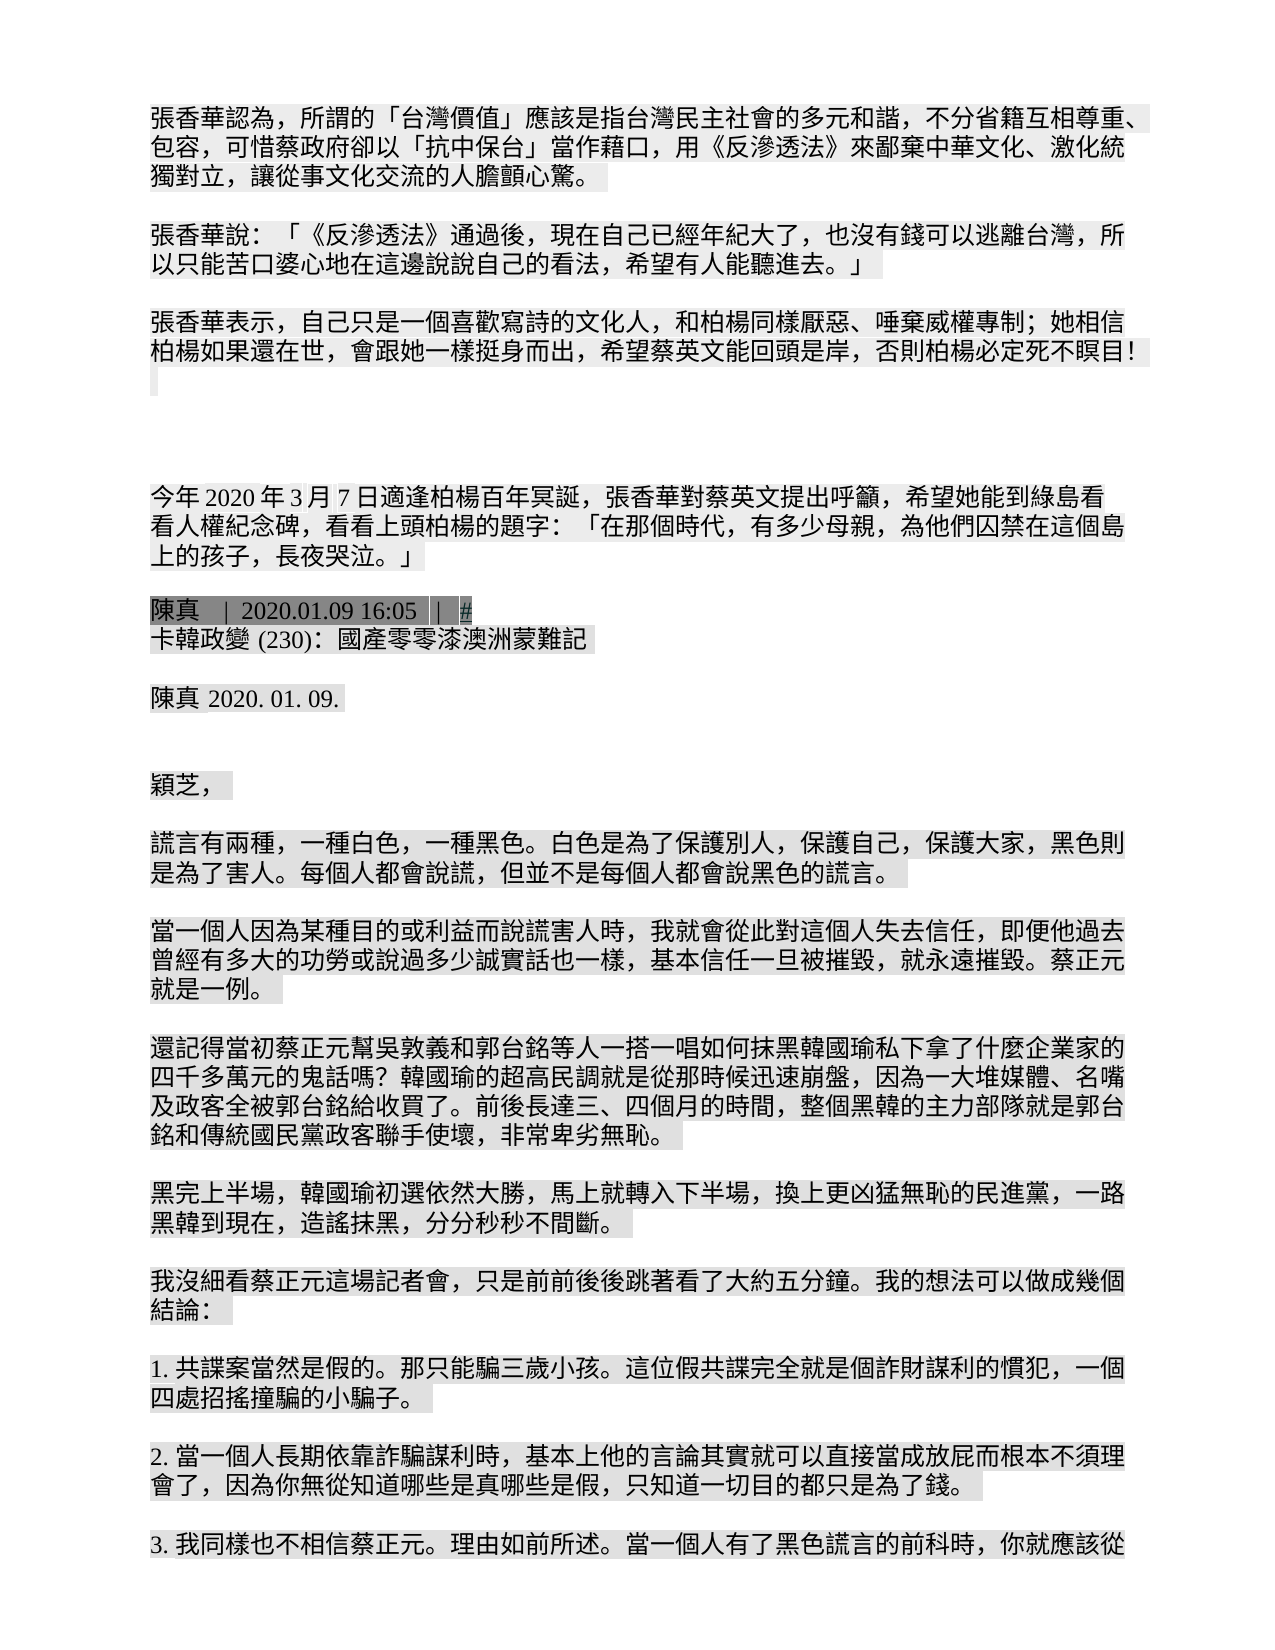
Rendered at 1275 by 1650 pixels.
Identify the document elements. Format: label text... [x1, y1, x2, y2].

text 陳真 | 2020.01.09 16:05 | # [150, 596, 1125, 625]
text https://www.umedia.world/news_details.php?n=202001091608217204 批反滲透法綠色恐怖 張香華：柏楊死不瞑目 2020-01-09 16:08:00 優傳媒記者胡智凱／台北報導 白色恐怖受害者、已故作家柏楊遺孀張香華今（9）日表示，柏楊生前被政府羅織為「共匪」，長年關押在綠島監獄，因此最痛恨白色恐怖，如今民進黨同樣以反共為名強推《反滲透法》，柏楊在天之靈恐怕死不瞑目 張香華說，柏楊當年因「大力水手漂流荒島」漫畫，被當局指控是在暗諷蔣氏政權流落台灣，遭控「共產黨匪諜」，不僅被刑求審訊，最後還關押在綠島監獄，因此他終其一生痛恨「假愛國之名，行暴政之實」的暴虐政權。 張香華表示，柏楊曾經跟她說，在白色恐怖的過程中，最痛苦、最煎熬的不是被關押在監牢的時候，在監牢裡內心反而比較篤定，因為知道服刑完畢後，苦痛就結束了 柏楊認為，最痛苦的時候，反而是在偵訊、審判的階段；因為政府每天都拿出不同的猜想與假設來逼問、來辱罵，令人成天提心吊膽，疲於應對與解釋，好似沒有止盡。 對於民進黨政府強推《反滲透法》，張香華憂心，當中法條定義空洞，給當局很多理由來偵訊人民，恐怕會讓人民陷入跟柏楊當年一樣的白色恐怖之中。 不只如此，張香華還擔心自己會變成《反滲透法》的目標。 她表示，近年柏楊的著作包括《柏楊版資治通鑑》、《醜陋的中國人》在大陸熱銷，大陸的出版社將版稅匯給她之後，最近國內大選，她有參與部分候選人的募款活動。 「說不定政府就此懷疑我拿大陸的錢來滲透國內選舉，尤其是大陸的出版社很多都有官方色彩」張香華說 張香華特別強調，她跟柏楊一樣，如果真的遭控違反《反滲透法》，並不擔心最後司法判決的結果，她最擔心的是國家機器調查的過程，被指控、被逼問、被懷疑，甚至透過媒體「未審先判、人格謀殺」 張香華說：「不只是我，許多文化界、藝文界的人都跟我有同樣的憂慮。」 張香華指出，柏楊生前希望發揚中華文化，所以前總統陳水扁在2000年520上任的前一天曾經親口向柏楊保證，不會在任內挑動統獨對立及省籍情結，而陳水扁任內亦未食言，沒想到如今卻在總統蔡英文任內破功。 張香華認為，所謂的「台灣價值」應該是指台灣民主社會的多元和諧，不分省籍互相尊重、包容，可惜蔡政府卻以「抗中保台」當作藉口，用《反滲透法》來鄙棄中華文化、激化統獨對立，讓從事文化交流的人膽顫心驚。 張香華說：「《反滲透法》通過後，現在自己已經年紀大了，也沒有錢可以逃離台灣，所以只能苦口婆心地在這邊說說自己的看法，希望有人能聽進去。」 張香華表示，自己只是一個喜歡寫詩的文化人，和柏楊同樣厭惡、唾棄威權專制；她相信柏楊如果還在世，會跟她一樣挺身而出，希望蔡英文能回頭是岸，否則柏楊必定死不瞑目！ 今年2020年3月7日適逢柏楊百年冥誕，張香華對蔡英文提出呼籲，希望她能到綠島看看人權紀念碑，看看上頭柏楊的題字：「在那個時代，有多少母親，為他們囚禁在這個島上的孩子，長夜哭泣。」 [150, 75, 1125, 571]
text 卡韓政變 (230)：國產零零漆澳洲蒙難記 陳真 2020. 01. 09. 穎芝， 謊言有兩種，一種白色，一種黑色。白色是為了保護別人，保護自己，保護大家，黑色則是為了害人。每個人都會說謊，但並不是每個人都會說黑色的謊言。 當一個人因為某種目的或利益而說謊害人時，我就會從此對這個人失去信任，即便他過去曾經有多大的功勞或說過多少誠實話也一樣，基本信任一旦被摧毀，就永遠摧毀。蔡正元就是一例。 還記得當初蔡正元幫吳敦義和郭台銘等人一搭一唱如何抹黑韓國瑜私下拿了什麼企業家的四千多萬元的鬼話嗎？韓國瑜的超高民調就是從那時候迅速崩盤，因為一大堆媒體、名嘴及政客全被郭台銘給收買了。前後長達三、四個月的時間，整個黑韓的主力部隊就是郭台銘和傳統國民黨政客聯手使壞，非常卑劣無恥。 黑完上半場，韓國瑜初選依然大勝，馬上就轉入下半場，換上更凶猛無恥的民進黨，一路黑韓到現在，造謠抹黑，分分秒秒不間斷。 我沒細看蔡正元這場記者會，只是前前後後跳著看了大約五分鐘。我的想法可以做成幾個結論： 1. 共諜案當然是假的。那只能騙三歲小孩。這位假共諜完全就是個詐財謀利的慣犯，一個四處招搖撞騙的小騙子。 2. 當一個人長期依靠詐騙謀利時，基本上他的言論其實就可以直接當成放屁而根本不須理會了，因為你無從知道哪些是真哪些是假，只知道一切目的都只是為了錢。 3. 我同樣也不相信蔡正元。理由如前所述。當一個人有了黑色謊言的前科時，你就應該從此對他的一切言論都要小心提防。誰知道會不會是為了黑韓所策畫的反間計或反反間計或反反反間計？ 4. 特別是在選舉前夕，我認為，對任何一方的指控都很不道德，因為對方將根本沒有足夠的時間做出澄清或回應。 民進黨之所以令人厭惡就是他很習慣在選前一刻使出奧步。我不知道蔡正元這些指控 "本身" 算不算奧步，但是，投票前夕做出這類尚未得到確認的各種片面指控，基本上就是奧步不是嗎？民進黨很齷齪，國民黨難道也要學習這一套嗎？ 還是說，這個奧步其實是針對韓國瑜？因為，這只會使韓失分，而非得分；人民會有一種 "你們藍綠這些人都是一丘之貉，心機都很複雜、行事作風都很不光明磊落" 的印象。這對乾乾淨淨、光明磊落的韓國瑜其實是很不利的。 5. 我不相信蔡正元，因為這裏頭根本沒有什麼救不救人的問題。一個有錢人被指控是間諜共犯，倘若他根本就是王立強無恥騙局的一個無辜受害者，他哪需要人家救？台灣司法再怎麼黑暗，也不至於去構陷一個全然無辜的有錢人。當一個有錢人被賊莫名其妙咬一口時，他一定是心安理得地尋求法律途徑還自己清白，而不是去找蔡正元來救他，又不是在演好萊塢黑幫電影。 6. 我不知道王立強這個假共諜案背後的政治牽扯有多深，但我相信，它是美、澳之間的一種共謀，而這共謀究竟是製片、導演或編劇？抑或只是剛好遇到一個騙子胡說八道，然後就順水推舟，弄出一齣相當腦殘、有點像荒謬喜劇的黑韓小菜。 7. 另一方面，我也不相信什麼邱義仁會帶 "一大筆錢" 去收買這樣一個腦殘騙子要他化身為可笑的007。為什麼呢？道理很簡單。民進黨很壞很壞，但他們一點都不笨，他們不可能主動創造這齣戲；邱義仁更是不可能，因為他是人渣黨裏頭最陰險、頭腦最好的人。他不至於蠢成這樣。況且，民進黨只是美國的一條狗，狗哪來本事自己導戲要主人配合？ 8. 結論也許是這樣：一個小騙子想撈點錢，或是想騙取政治庇護身份，於是就瞎掰一堆好萊塢情報員的笑死人情節。然後，各方勢力便開始藉機渲染與炒作。共同目標只有一個：黑韓。 學姐過去曾在英國的一個很大的國際難民機構當了好幾年的法律代表，經常聽她講一堆來自世界各國稀奇古怪十分好笑的 "政治受難" 情節。這些難民，往往來自一些政治內部衝突得很厲害的國家或戰亂地區，例如印度或非洲等國。他們為了逃離苦難家園，或是想來到英國尋找更好的生活，往往就只好瞎掰各種受難情節或政治經歷，以便尋求政治庇護。 我不是說王立強是這樣。他不是。他就是個前科累累的騙子，但他所瞎掰的情報員故事，聽起來一點都不陌生。我願意幫忙潤飾一下，寫個劇本，應該可以拍成一部好萊塢電影，突顯這個可憐的小騙子後面一堆大騙子之卑鄙、可笑與荒唐。 p.s.：大家別在這聊天了，等一下不是要在凱道百萬庶民集會嗎？大家還不趕快去？明天是在高雄辦「選前之夜」，一些同學、同事及朋友個個攜家帶眷、扶老攜幼都要去參加，也來邀我，但我正苦惱著如何可能帶著一個相當好動的四歲小韓粉突破重重人潮，前往參加。(你只要說「韓國瑜」，她就會大喊「凍蒜」。) p.p.s.: 萬康，我去菜市場買菜，人家一般都是叫我「少年仔」。 [150, 625, 1125, 1559]
